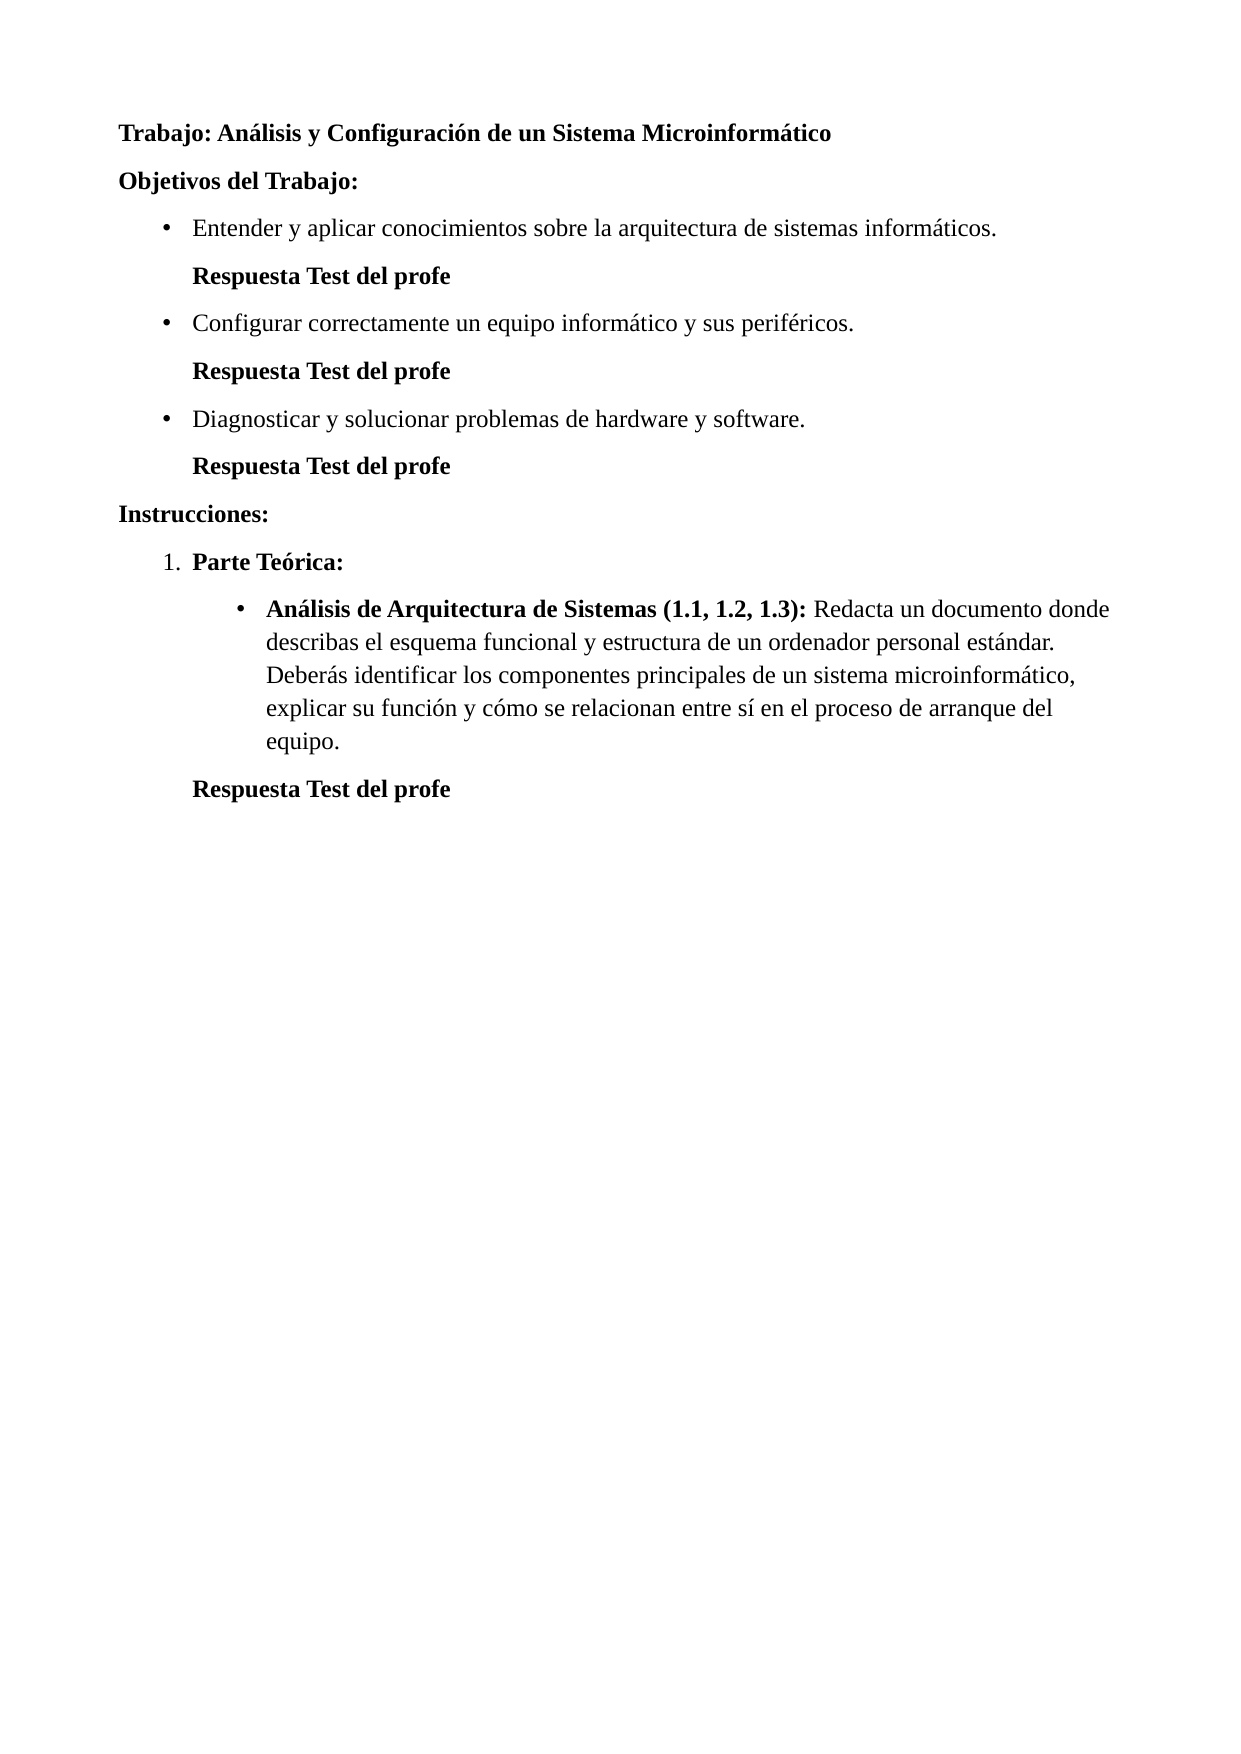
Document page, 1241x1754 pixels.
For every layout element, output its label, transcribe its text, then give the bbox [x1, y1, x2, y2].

list Análisis de Arquitectura de Sistemas (1.1, 1.2, 1.3): Redacta un documento donde describas el esquema funcional y estructura de un ordenador personal estándar. Deberás identificar los componentes principales de un sistema microinformático, explicar su función y cómo se relacionan entre sí en el proceso de arranque del equipo. [236, 594, 1122, 755]
list Respuesta Test del profe [162, 451, 1122, 480]
text Trabajo: Análisis y Configuración de un Sistema Microinformático [118, 118, 1122, 147]
list Entender y aplicar conocimientos sobre la arquitectura de sistemas informáticos. [162, 213, 1122, 242]
list Respuesta Test del profe [162, 261, 1122, 290]
list Configurar correctamente un equipo informático y sus periféricos. [162, 308, 1122, 337]
list Respuesta Test del profe [162, 774, 1122, 803]
text Instrucciones: [118, 499, 1122, 528]
list Respuesta Test del profe [162, 356, 1122, 385]
list Diagnosticar y solucionar problemas de hardware y software. [162, 404, 1122, 432]
text Objetivos del Trabajo: [118, 166, 1122, 194]
list Parte Teórica: [162, 547, 1122, 575]
